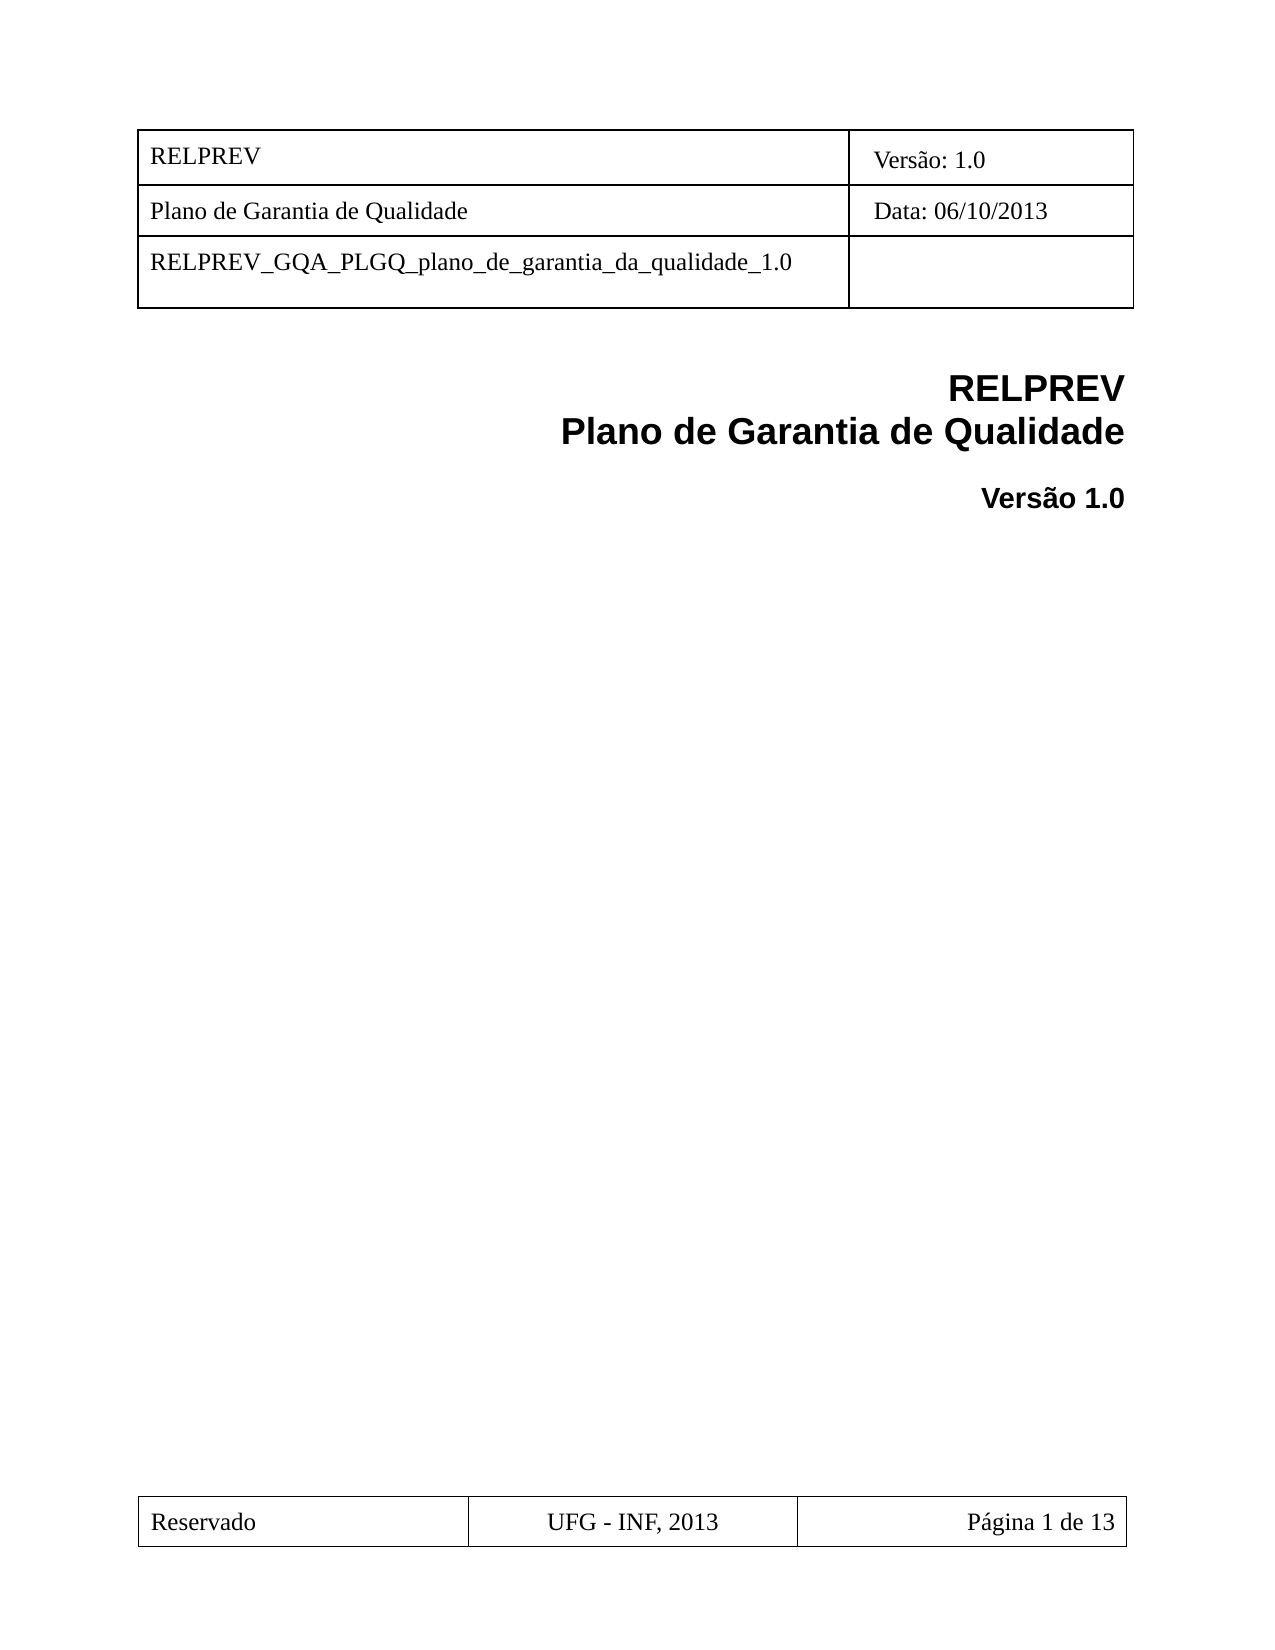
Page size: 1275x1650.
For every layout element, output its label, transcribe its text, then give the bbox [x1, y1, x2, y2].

text RELPREV [150, 366, 1125, 409]
text Versão 1.0 [150, 481, 1125, 515]
text Plano de Garantia de Qualidade [150, 409, 1125, 453]
